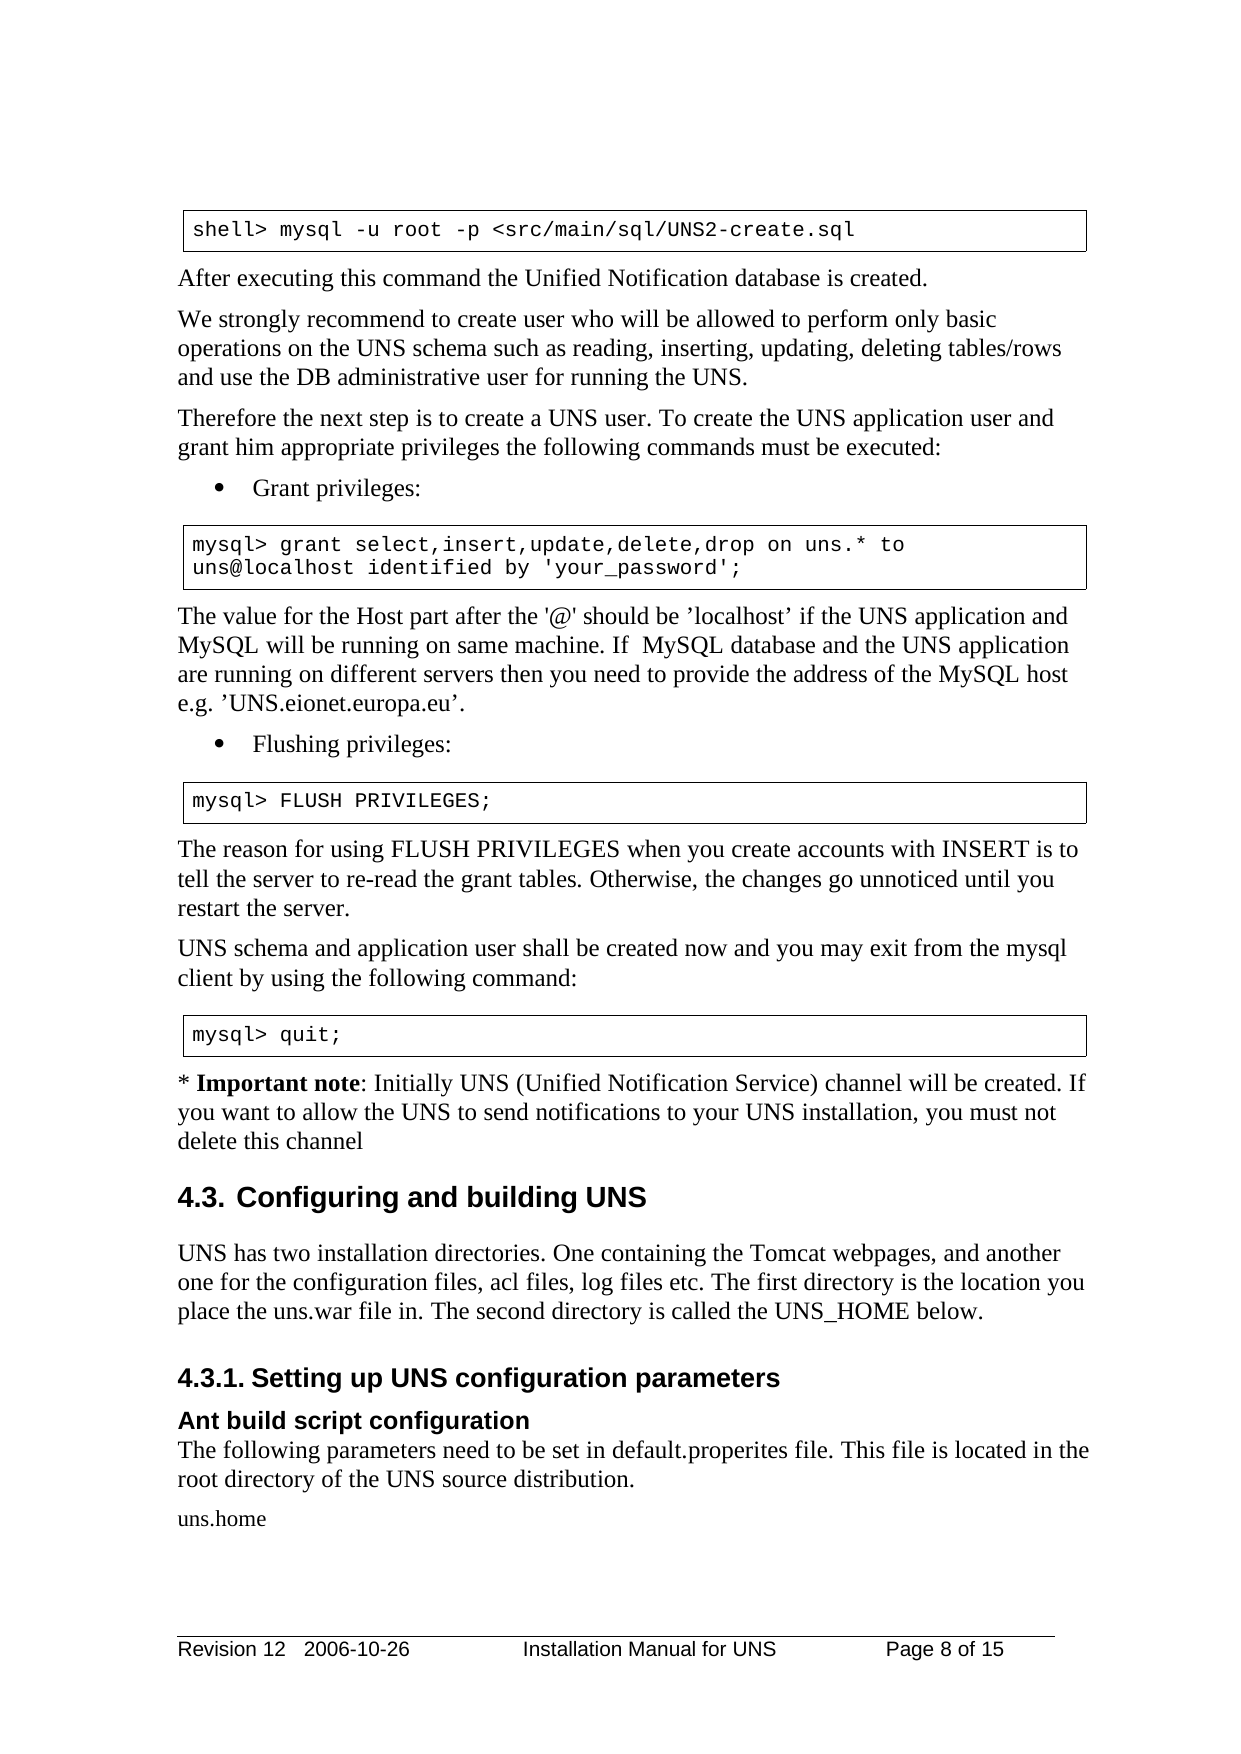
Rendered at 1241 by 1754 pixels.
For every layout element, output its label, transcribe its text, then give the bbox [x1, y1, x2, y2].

subtitle Ant build script configuration [177, 1406, 1092, 1434]
text mysql> quit; [184, 1016, 1086, 1056]
text * Important note: Initially UNS (Unified Notification Service) channel will be created. If you want to allow the UNS to send notifications to your UNS installation, you must not delete this channel [177, 1068, 1092, 1155]
text mysql> grant select,insert,update,delete,drop on uns.* to uns@localhost identified by 'your_password'; [184, 526, 1086, 589]
list Grant privileges: [215, 473, 1092, 502]
text The following parameters need to be set in default.properites file. This file is located in the root directory of the UNS source distribution. [177, 1434, 1092, 1493]
text The reason for using FLUSH PRIVILEGES when you create accounts with INSERT is to tell the server to re-read the grant tables. Otherwise, the changes go unnoticed until you restart the server. [177, 834, 1092, 922]
text UNS has two installation directories. One containing the Tomcat webpages, and another one for the configuration files, acl files, log files etc. The first directory is the location you place the uns.war file in. The second directory is called the UNS_HOME below. [177, 1238, 1092, 1325]
text The value for the Host part after the '@' should be ’localhost’ if the UNS application and MySQL will be running on same machine. If MySQL database and the UNS application are running on different servers then you need to provide the address of the MySQL host e.g. ’UNS.eionet.europa.eu’. [177, 601, 1092, 717]
list Flushing privileges: [215, 729, 1092, 758]
text mysql> FLUSH PRIVILEGES; [184, 783, 1086, 823]
subtitle Setting up UNS configuration parameters [177, 1362, 1092, 1393]
text Therefore the next step is to create a UNS user. To create the UNS application user and grant him appropriate privileges the following commands must be executed: [177, 403, 1092, 461]
subtitle uns.home [177, 1504, 1092, 1531]
text UNS schema and application user shall be created now and you may exit from the mysql client by using the following command: [177, 933, 1092, 991]
text After executing this command the Unified Notification database is created. [177, 263, 1092, 292]
subtitle Configuring and building UNS [177, 1180, 1092, 1213]
text shell> mysql -u root -p <src/main/sql/UNS2-create.sql [184, 211, 1086, 251]
text We strongly recommend to create user who will be allowed to perform only basic operations on the UNS schema such as reading, inserting, updating, deleting tables/rows and use the DB administrative user for running the UNS. [177, 304, 1092, 391]
